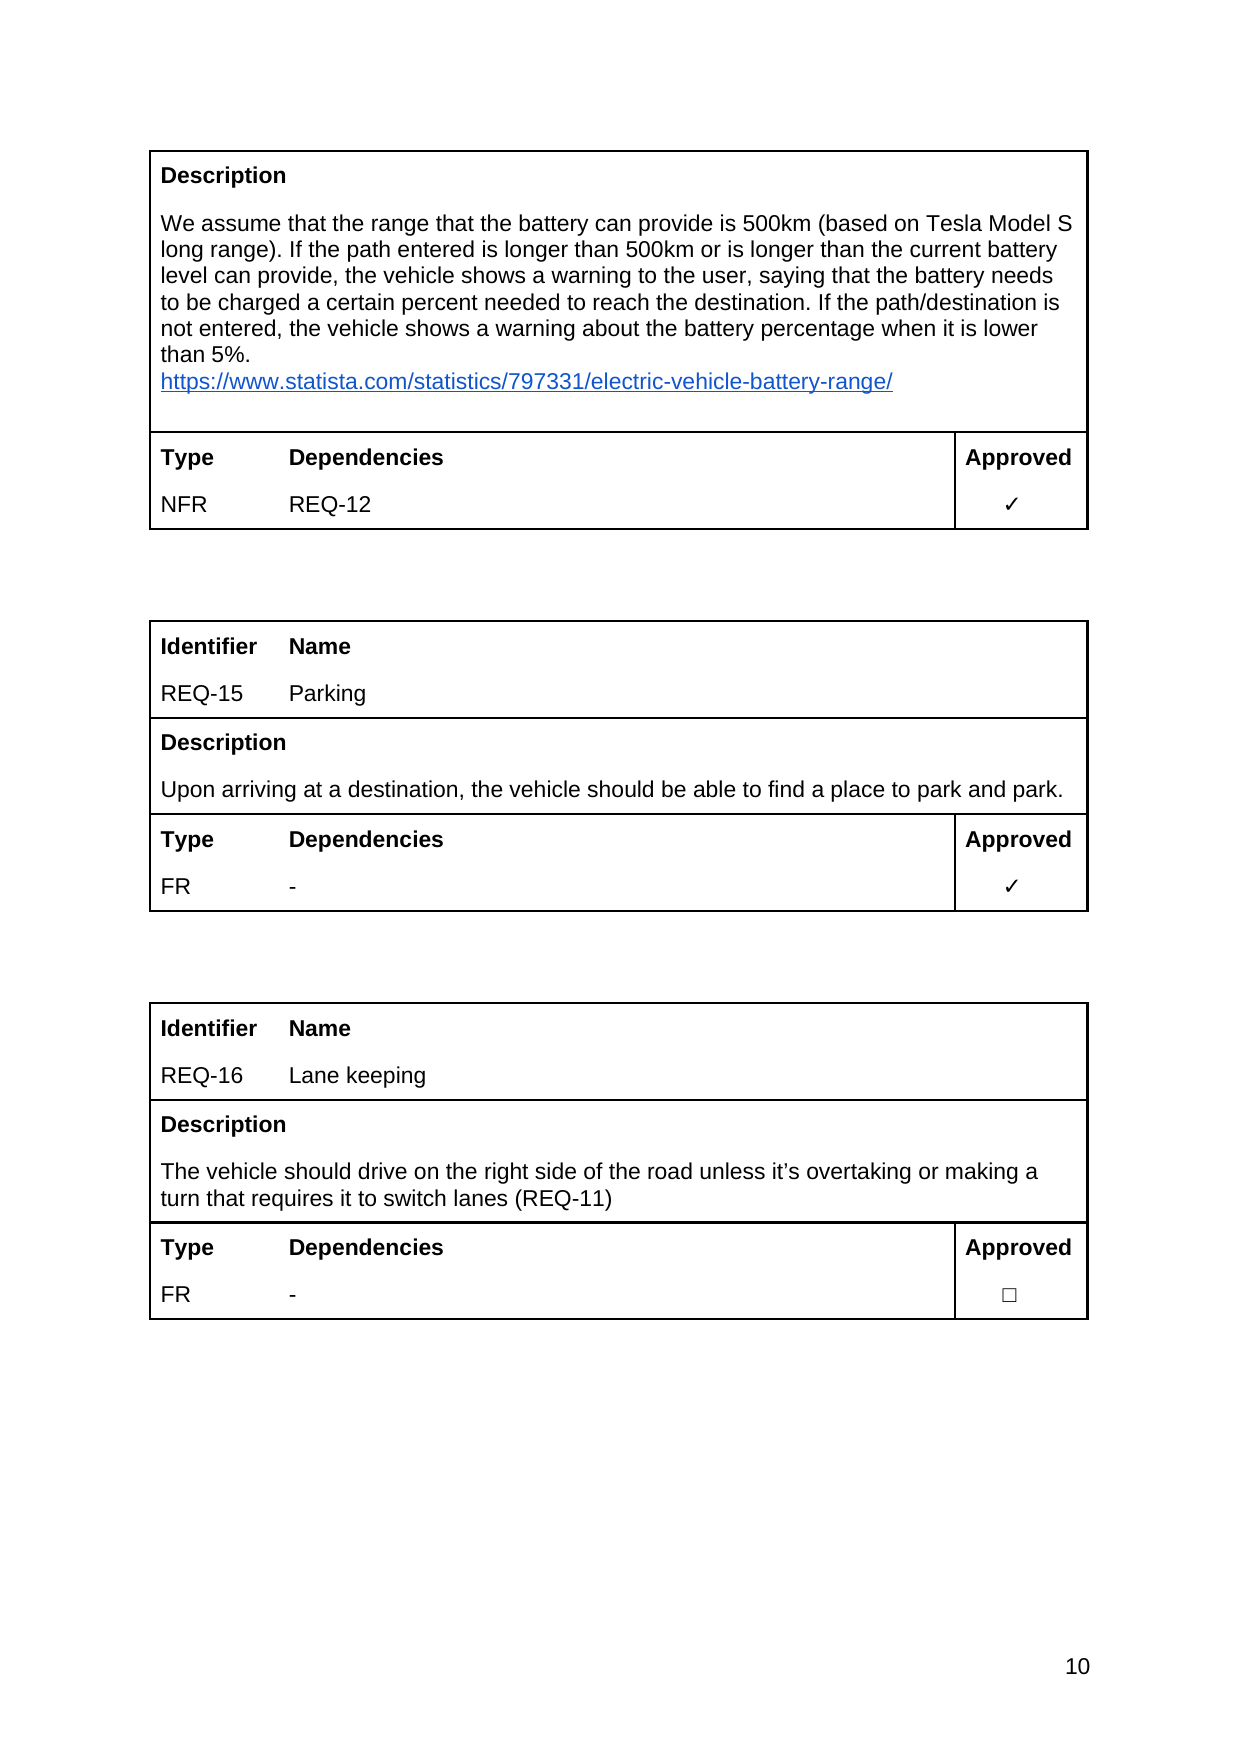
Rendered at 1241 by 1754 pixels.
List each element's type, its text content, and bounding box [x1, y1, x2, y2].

table_cell The vehicle should drive on the right side of the road unless it’s overtaking or making a turn that requires it to switch lanes (REQ-11) [151, 1148, 1086, 1221]
table_cell Dependencies [278, 1224, 954, 1271]
table_cell FR [151, 862, 278, 909]
table_cell Lane keeping [278, 1051, 1086, 1099]
table_cell Type [151, 433, 278, 480]
table_cell FR [151, 1271, 278, 1318]
table_header Identifier [151, 622, 278, 669]
table_cell REQ-16 [151, 1051, 278, 1099]
table_cell Approved [956, 1224, 1086, 1271]
table_cell Type [151, 1224, 278, 1271]
table_cell [956, 1271, 1086, 1318]
table_cell REQ-15 [151, 669, 278, 717]
table_cell Dependencies [278, 815, 954, 862]
table_cell [956, 480, 1086, 527]
table_cell [956, 862, 1086, 909]
table_cell Approved [956, 433, 1086, 480]
table_cell Description [151, 152, 1086, 199]
table_cell - [278, 1271, 954, 1318]
table_header Name [278, 622, 1086, 669]
table_cell Upon arriving at a destination, the vehicle should be able to find a place to park and park. [151, 766, 1086, 813]
table_cell Description [151, 719, 1086, 766]
table_cell Parking [278, 669, 1086, 717]
table_header Name [278, 1004, 1086, 1051]
table_cell Approved [956, 815, 1086, 862]
table_header Identifier [151, 1004, 278, 1051]
table_cell NFR [151, 480, 278, 527]
table_cell Type [151, 815, 278, 862]
table_cell Dependencies [278, 433, 954, 480]
table_cell - [278, 862, 954, 909]
table_cell Description [151, 1101, 1086, 1148]
table_cell REQ-12 [278, 480, 954, 527]
table_cell We assume that the range that the battery can provide is 500km (based on Tesla Model S long range). If the path entered is longer than 500km or is longer than the current battery level can provide, the vehicle shows a warning to the user, saying that the battery needs to be charged a certain percent needed to reach the destination. If the path/destination is not entered, the vehicle shows a warning about the battery percentage when it is lower than 5%. https://www.statista.com/statistics/797331/electric-vehicle-battery-range/ [151, 199, 1086, 431]
